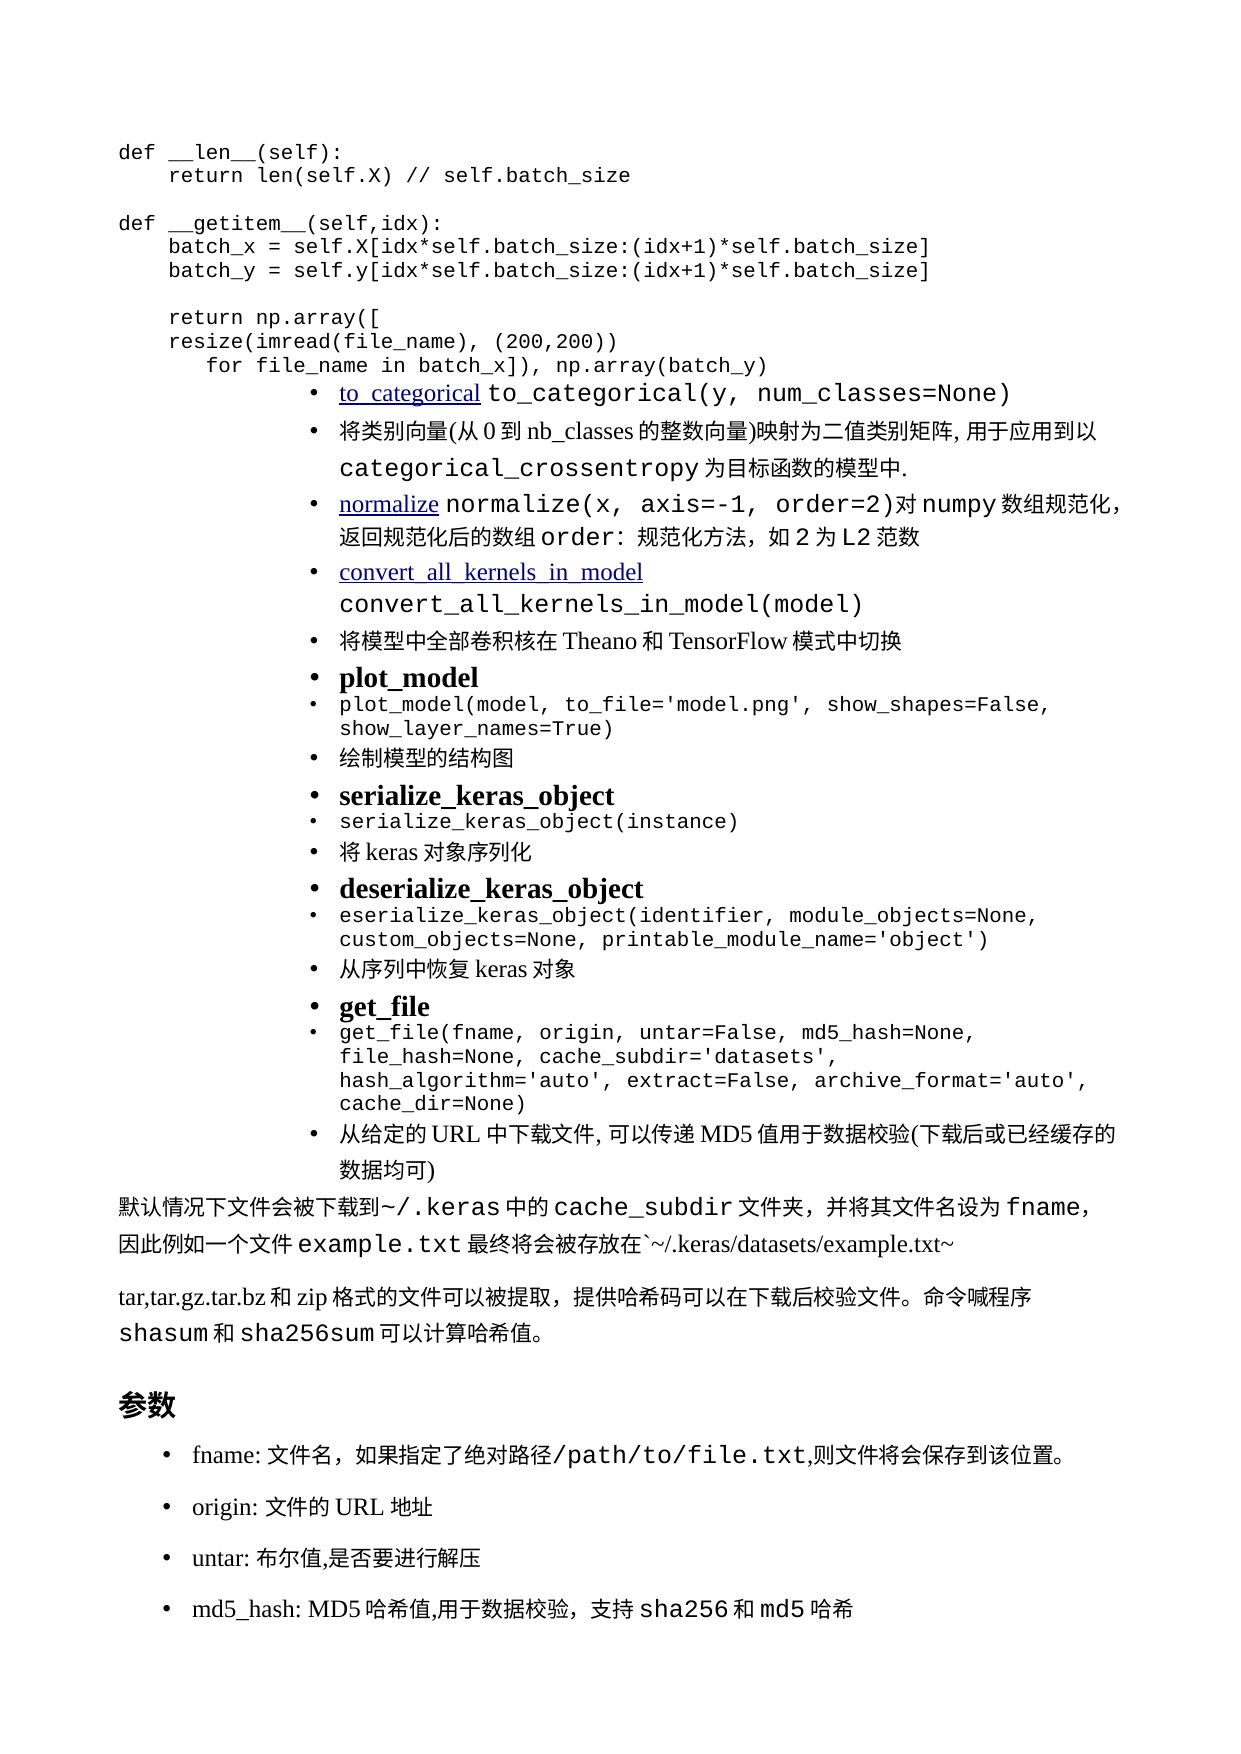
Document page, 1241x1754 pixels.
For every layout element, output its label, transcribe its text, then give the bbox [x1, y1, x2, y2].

list serialize_keras_object(instance) [309, 811, 1122, 835]
list md5_hash: MD5哈希值,用于数据校验，支持sha256和md5哈希 [162, 1592, 1122, 1625]
subtitle plot_model [309, 660, 1122, 694]
text def __len__(self): [118, 142, 1122, 165]
list untar: 布尔值,是否要进行解压 [162, 1541, 1122, 1573]
list 将keras对象序列化 [309, 835, 1122, 867]
subtitle 参数 [118, 1383, 1122, 1425]
text 默认情况下文件会被下载到~/.keras中的cache_subdir文件夹，并将其文件名设为fname，因此例如一个文件example.txt最终将会被存放在`~/.keras/datasets/example.txt~ [118, 1189, 1122, 1260]
list convert_all_kernels_in_model convert_all_kernels_in_model(model) [309, 557, 1122, 620]
list 从给定的URL中下载文件, 可以传递MD5值用于数据校验(下载后或已经缓存的数据均可) [309, 1117, 1122, 1185]
list plot_model(model, to_file='model.png', show_shapes=False, show_layer_names=True) [309, 694, 1122, 741]
text resize(imread(file_name), (200,200)) [118, 331, 1122, 354]
subtitle serialize_keras_object [309, 778, 1122, 811]
text batch_x = self.X[idx*self.batch_size:(idx+1)*self.batch_size] [118, 236, 1122, 260]
list 绘制模型的结构图 [309, 741, 1122, 773]
list 将模型中全部卷积核在Theano和TensorFlow模式中切换 [309, 624, 1122, 656]
subtitle deserialize_keras_object [309, 871, 1122, 905]
text return len(self.X) // self.batch_size [118, 165, 1122, 189]
list to_categorical to_categorical(y, num_classes=None) [309, 378, 1122, 409]
list 从序列中恢复keras对象 [309, 952, 1122, 984]
text tar,tar.gz.tar.bz和zip格式的文件可以被提取，提供哈希码可以在下载后校验文件。命令喊程序shasum和sha256sum可以计算哈希值。 [118, 1279, 1122, 1349]
list 将类别向量(从0到nb_classes的整数向量)映射为二值类别矩阵, 用于应用到以categorical_crossentropy为目标函数的模型中. [309, 414, 1122, 484]
text for file_name in batch_x]), np.array(batch_y) [118, 354, 1122, 378]
text def __getitem__(self,idx): [118, 213, 1122, 236]
list origin: 文件的URL地址 [162, 1490, 1122, 1522]
list get_file(fname, origin, untar=False, md5_hash=None, file_hash=None, cache_subdir='datasets', hash_algorithm='auto', extract=False, archive_format='auto', cache_dir=None) [309, 1022, 1122, 1117]
subtitle get_file [309, 989, 1122, 1022]
list eserialize_keras_object(identifier, module_objects=None, custom_objects=None, printable_module_name='object') [309, 905, 1122, 952]
list normalize normalize(x, axis=-1, order=2)对numpy数组规范化，返回规范化后的数组order：规范化方法，如2为L2范数 [309, 489, 1122, 552]
text batch_y = self.y[idx*self.batch_size:(idx+1)*self.batch_size] [118, 260, 1122, 284]
list fname: 文件名，如果指定了绝对路径/path/to/file.txt,则文件将会保存到该位置。 [162, 1438, 1122, 1471]
text return np.array([ [118, 307, 1122, 331]
